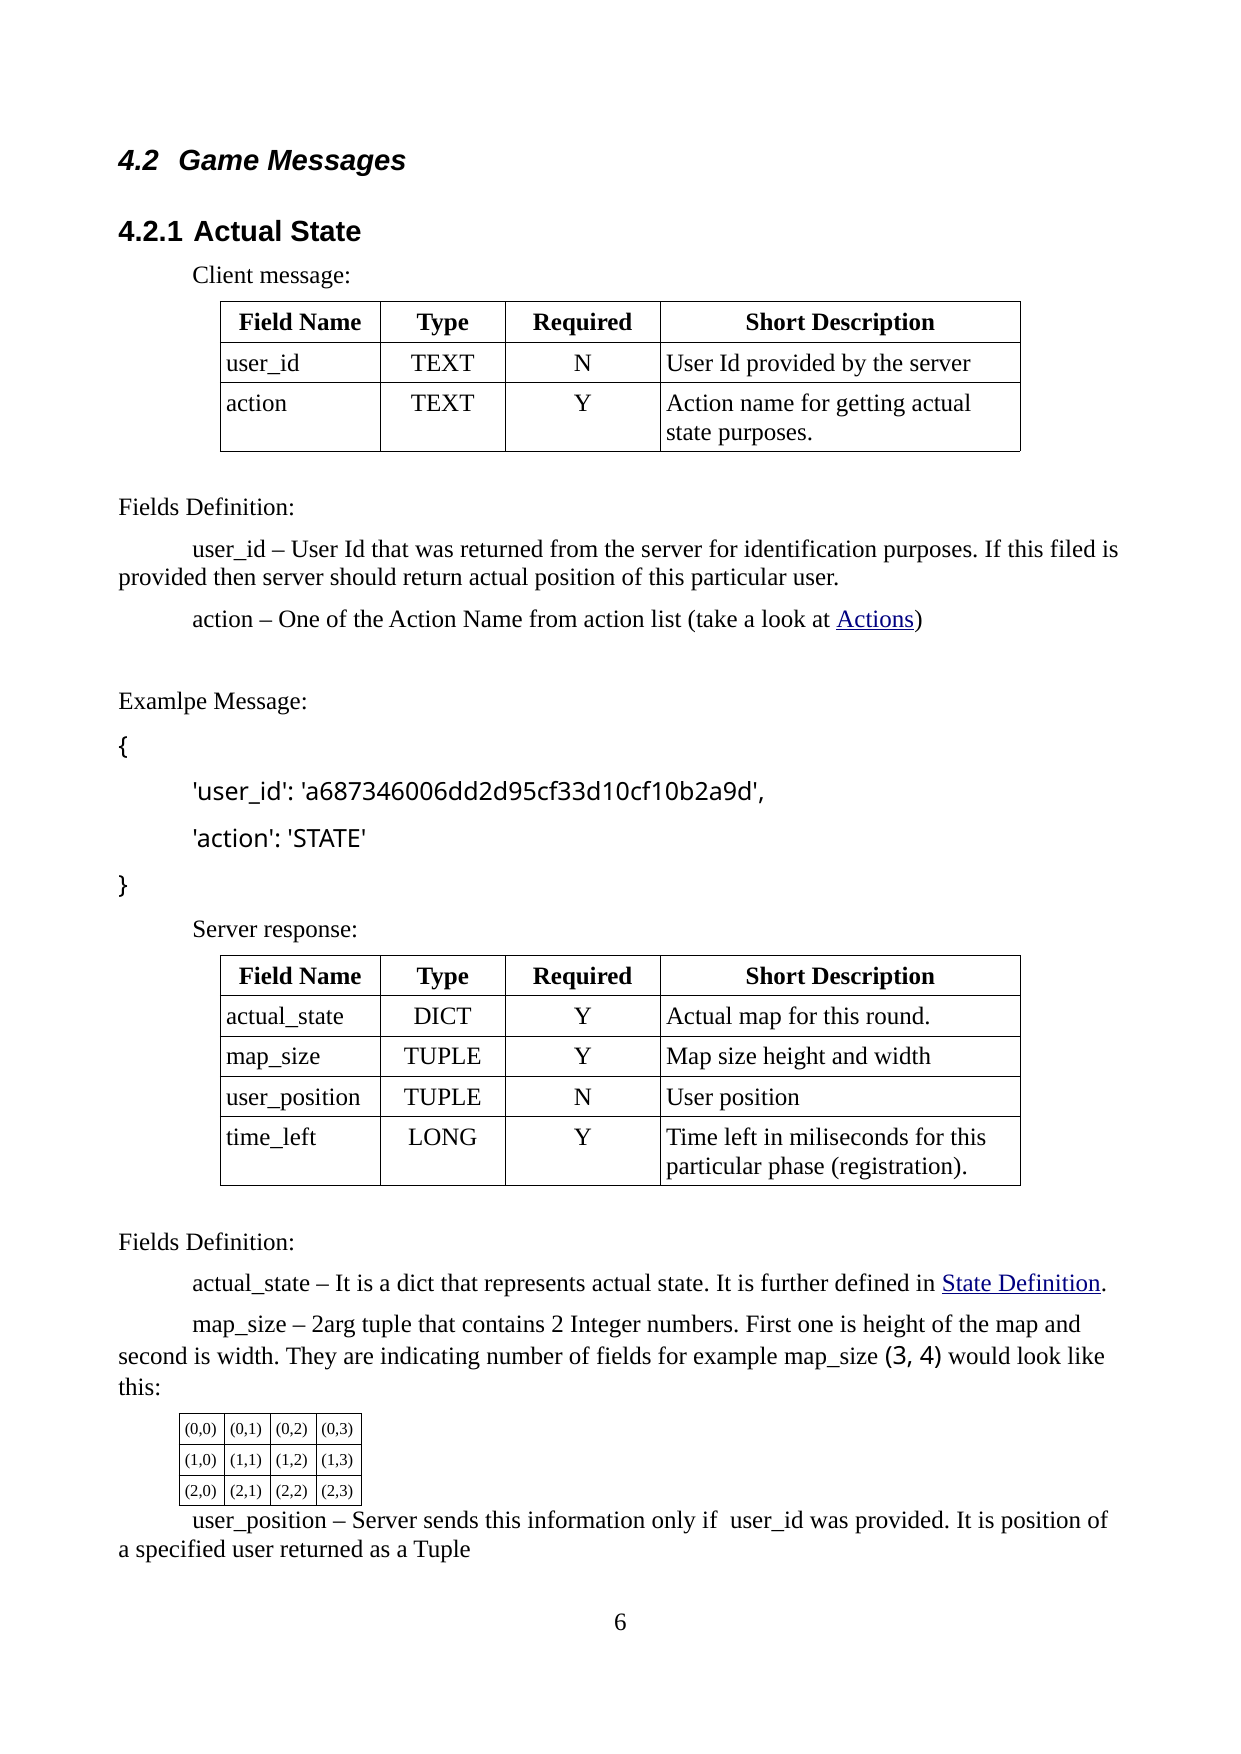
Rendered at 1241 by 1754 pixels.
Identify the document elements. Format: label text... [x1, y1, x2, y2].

table_header Short Description [661, 956, 1020, 995]
table_header (0,1) [225, 1414, 270, 1444]
table_header (0,0) [180, 1414, 224, 1444]
table_header Field Name [221, 956, 380, 995]
table_cell (1,1) [225, 1445, 270, 1475]
table_cell TUPLE [381, 1077, 505, 1116]
table_cell user_id [221, 343, 380, 382]
table_cell actual_state [221, 996, 380, 1036]
table_header Type [381, 302, 505, 342]
table_header Field Name [221, 302, 380, 342]
text 'user_id': 'a687346006dd2d95cf33d10cf10b2a9d', [118, 774, 1122, 808]
table_cell Y [506, 996, 660, 1036]
table_header (0,3) [317, 1414, 361, 1444]
text user_position – Server sends this information only if user_id was provided. It is position of a specified user returned as a Tuple [118, 1506, 1122, 1563]
table_cell time_left [221, 1117, 380, 1185]
subtitle Game Messages [118, 143, 1122, 177]
table_cell (2,0) [180, 1476, 224, 1505]
subtitle Actual State [118, 214, 1122, 248]
table_cell Map size height and width [661, 1037, 1020, 1076]
table_cell LONG [381, 1117, 505, 1185]
table_cell (1,0) [180, 1445, 224, 1475]
table_cell User Id provided by the server [661, 343, 1020, 382]
table_cell Y [506, 1037, 660, 1076]
table_cell User position [661, 1077, 1020, 1116]
table_cell Y [506, 383, 660, 451]
table_cell N [506, 343, 660, 382]
table_cell Time left in miliseconds for this particular phase (registration). [661, 1117, 1020, 1185]
table_cell (1,2) [271, 1445, 316, 1475]
text Examlpe Message: [118, 686, 1122, 715]
table_cell (1,3) [317, 1445, 361, 1475]
table_cell TUPLE [381, 1037, 505, 1076]
text } [118, 867, 1122, 901]
table_header Type [381, 956, 505, 995]
table_header Short Description [661, 302, 1020, 342]
table_cell Y [506, 1117, 660, 1185]
text actual_state – It is a dict that represents actual state. It is further defined in State Definition. [118, 1268, 1122, 1297]
table_cell map_size [221, 1037, 380, 1076]
text user_id – User Id that was returned from the server for identification purposes. If this filed is provided then server should return actual position of this particular user. [118, 534, 1122, 591]
table_cell Actual map for this round. [661, 996, 1020, 1036]
table_header (0,2) [271, 1414, 316, 1444]
table_cell Action name for getting actual state purposes. [661, 383, 1020, 451]
text Fields Definition: [118, 492, 1122, 521]
table_cell TEXT [381, 383, 505, 451]
table_cell N [506, 1077, 660, 1116]
text { [118, 727, 1122, 762]
table_cell TEXT [381, 343, 505, 382]
table_cell DICT [381, 996, 505, 1036]
text action – One of the Action Name from action list (take a look at Actions) [118, 604, 1122, 632]
table_cell user_position [221, 1077, 380, 1116]
text Fields Definition: [118, 1227, 1122, 1255]
table_header Required [506, 956, 660, 995]
table_cell (2,3) [317, 1476, 361, 1505]
table_cell action [221, 383, 380, 451]
table_header Required [506, 302, 660, 342]
text map_size – 2arg tuple that contains 2 Integer numbers. First one is height of the map and second is width. They are indicating number of fields for example map_size (3, 4) would look like this: [118, 1309, 1122, 1401]
text 'action': 'STATE' [118, 821, 1122, 855]
text Server response: [118, 914, 1122, 942]
table_cell (2,2) [271, 1476, 316, 1505]
table_cell (2,1) [225, 1476, 270, 1505]
text Client message: [118, 260, 1122, 289]
